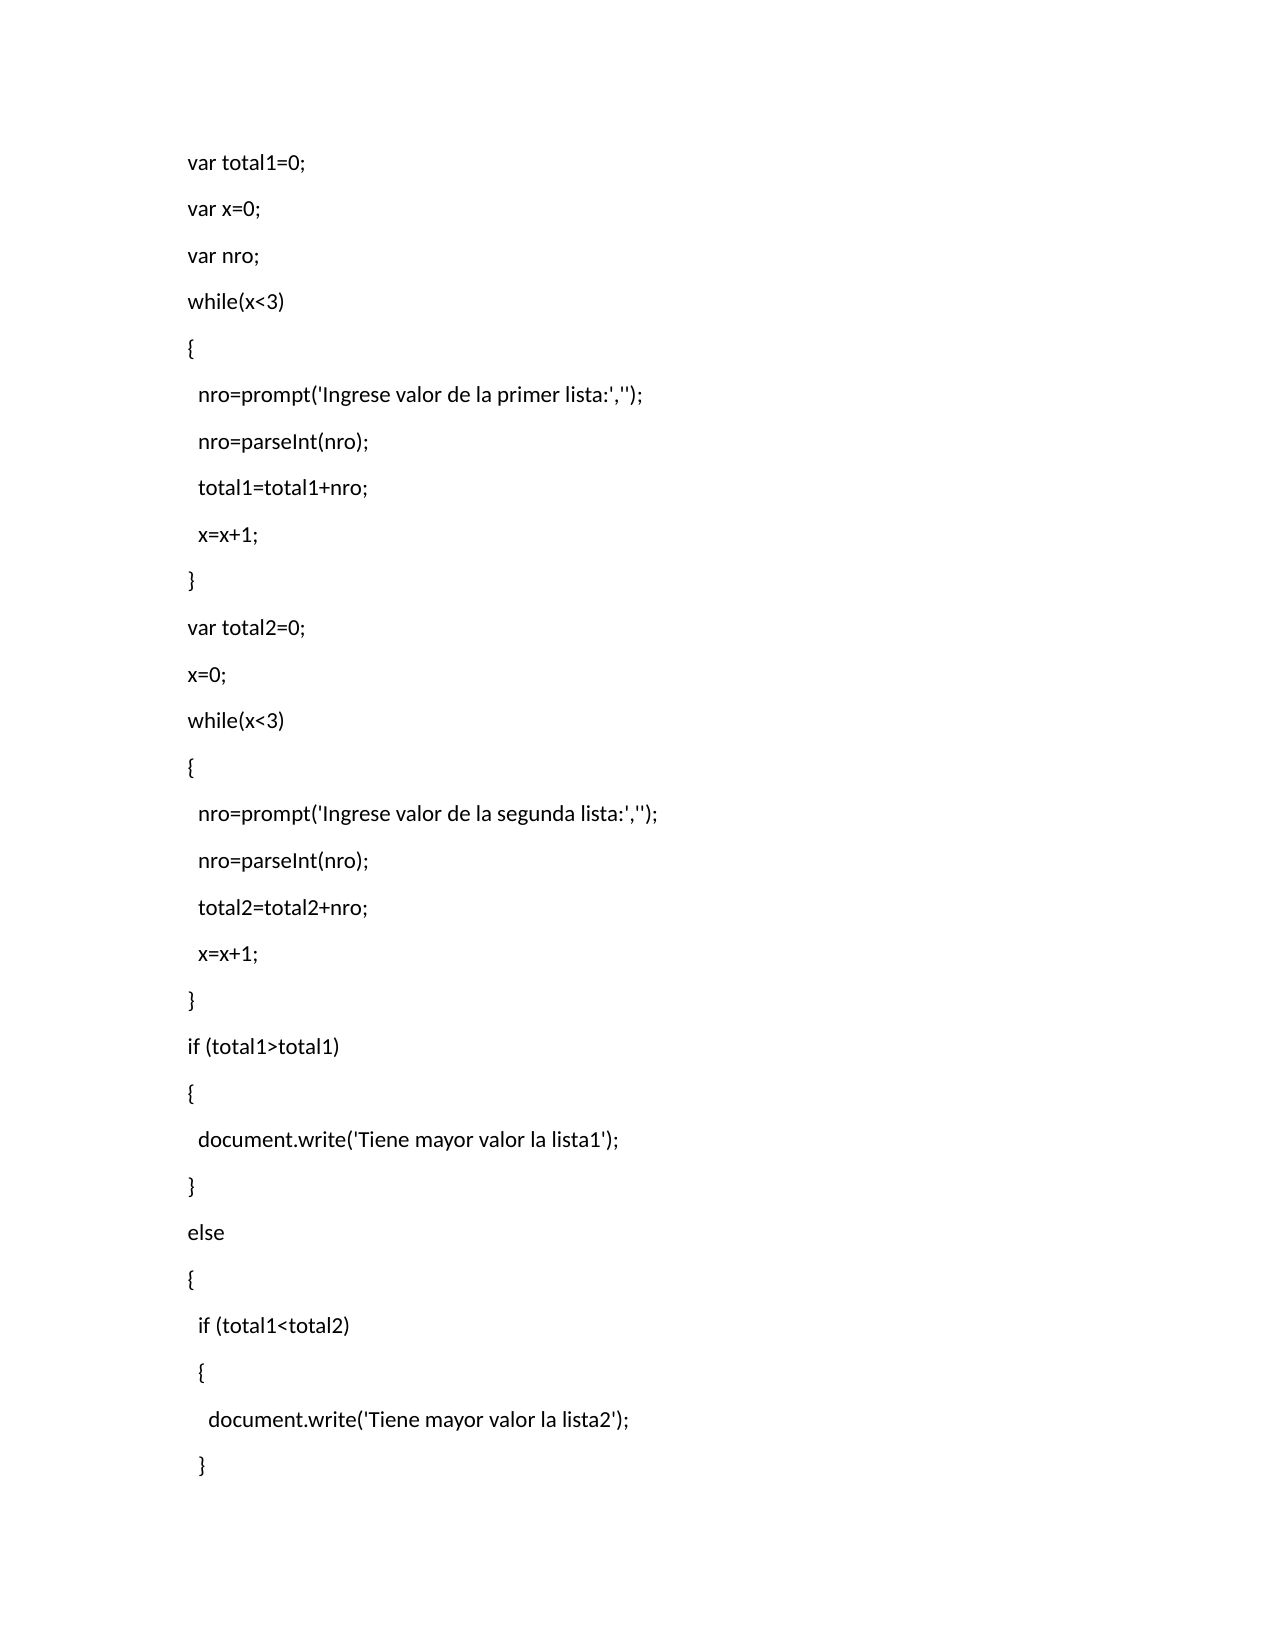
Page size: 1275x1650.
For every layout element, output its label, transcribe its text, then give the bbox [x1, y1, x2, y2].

text { [177, 753, 1098, 781]
text { [177, 1265, 1098, 1293]
text } [177, 1451, 1098, 1479]
text } [177, 567, 1098, 595]
text total2=total2+nro; [177, 893, 1098, 921]
text x=x+1; [177, 520, 1098, 548]
text { [177, 334, 1098, 362]
text while(x<3) [177, 287, 1098, 315]
text var nro; [177, 241, 1098, 269]
text x=0; [177, 660, 1098, 688]
text if (total1<total2) [177, 1312, 1098, 1340]
text nro=prompt('Ingrese valor de la primer lista:',''); [177, 380, 1098, 408]
text nro=prompt('Ingrese valor de la segunda lista:',''); [177, 799, 1098, 827]
text } [177, 986, 1098, 1014]
text total1=total1+nro; [177, 473, 1098, 502]
text else [177, 1218, 1098, 1247]
text document.write('Tiene mayor valor la lista1'); [177, 1125, 1098, 1153]
text { [177, 1358, 1098, 1386]
text var total2=0; [177, 613, 1098, 641]
text var total1=0; [177, 148, 1098, 176]
text if (total1>total1) [177, 1032, 1098, 1060]
text { [177, 1079, 1098, 1107]
text document.write('Tiene mayor valor la lista2'); [177, 1405, 1098, 1433]
text x=x+1; [177, 939, 1098, 967]
text var x=0; [177, 194, 1098, 222]
text nro=parseInt(nro); [177, 846, 1098, 874]
text } [177, 1172, 1098, 1200]
text while(x<3) [177, 706, 1098, 734]
text nro=parseInt(nro); [177, 427, 1098, 455]
